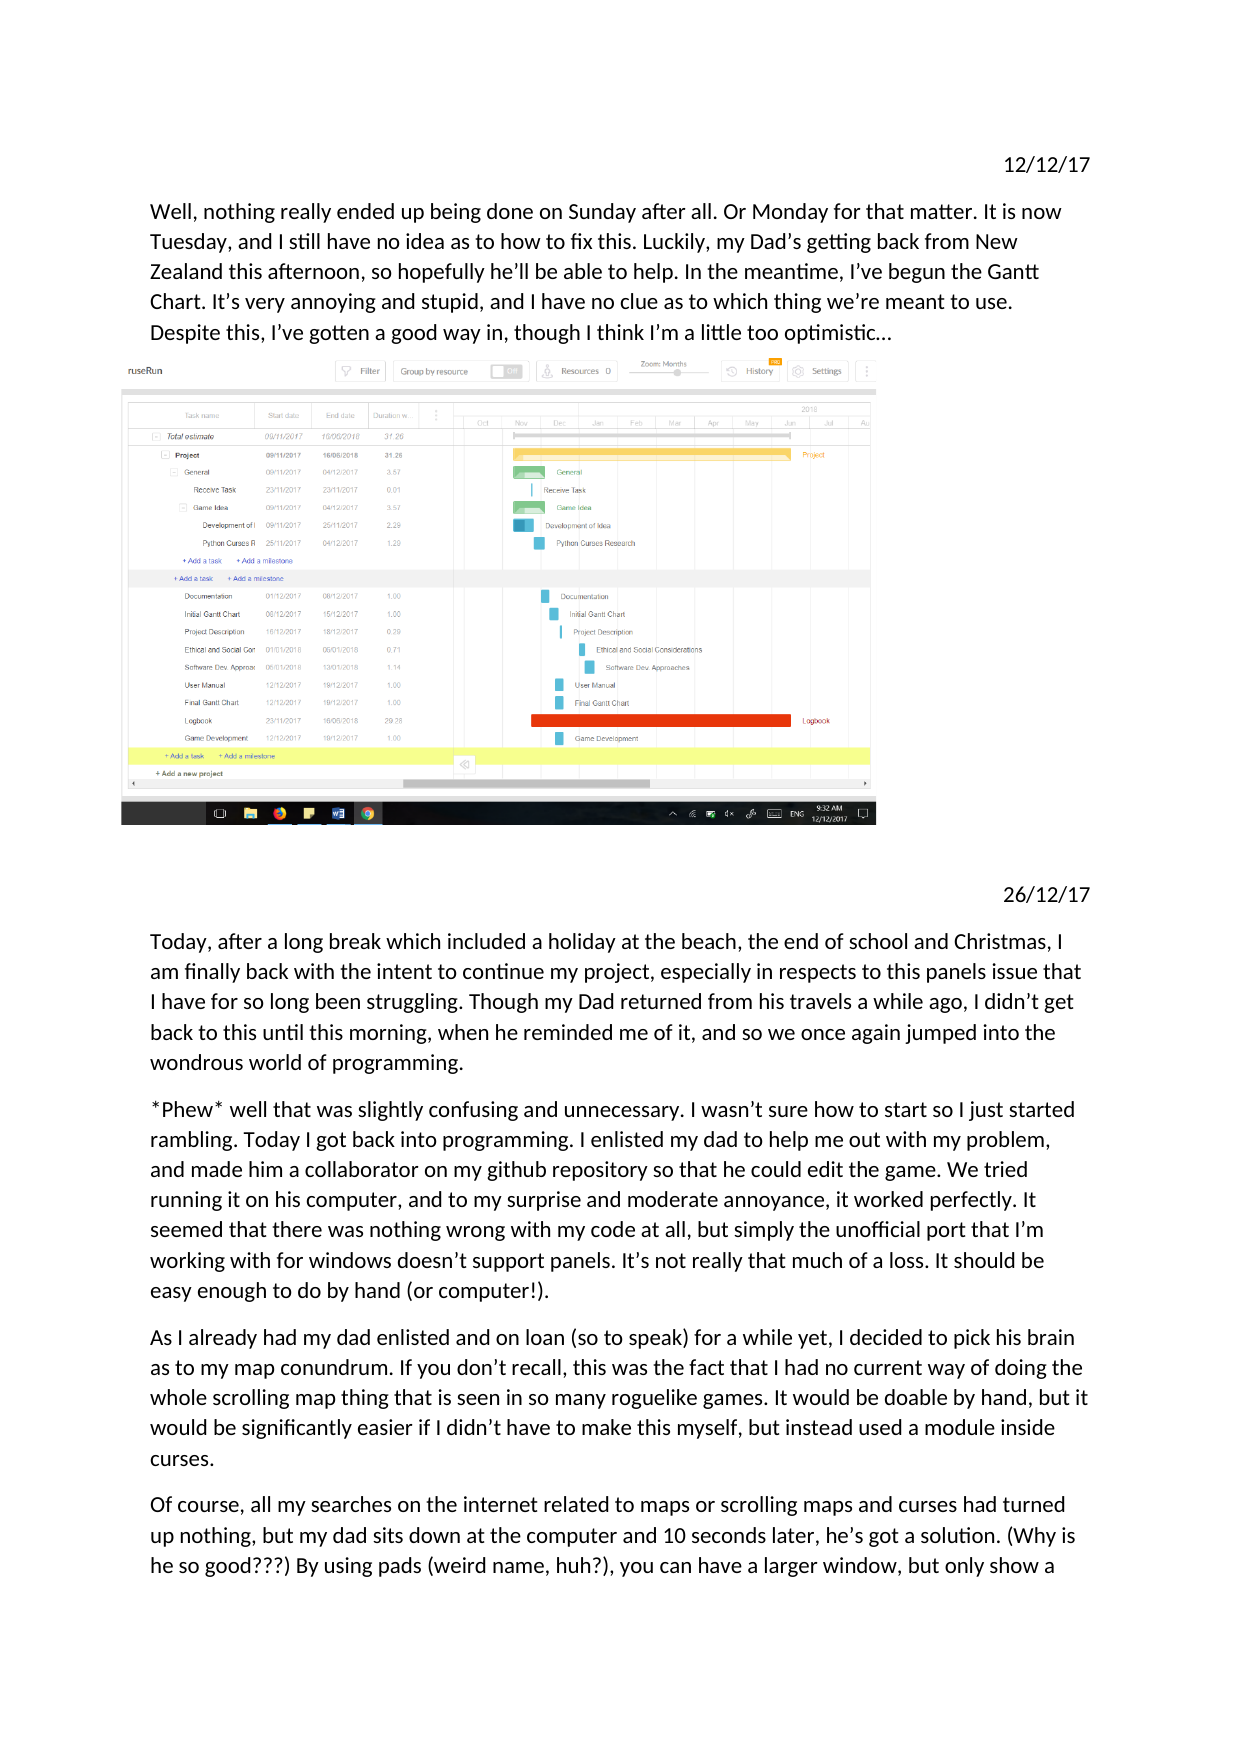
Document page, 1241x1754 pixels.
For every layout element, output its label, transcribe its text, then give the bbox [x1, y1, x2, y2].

text Well, nothing really ended up being done on Sunday after all. Or Monday for that matter. It is now Tuesday, and I still have no idea as to how to fix this. Luckily, my Dad’s getting back from New Zealand this afternoon, so hopefully he’ll be able to help. In the meantime, I’ve begun the Gantt Chart. It’s very annoying and stupid, and I have no clue as to which thing we’re meant to use. Despite this, I’ve gotten a good way in, though I think I’m a little too optimistic… [150, 197, 1090, 346]
picture [121, 358, 877, 825]
text As I already had my dad enlisted and on loan (so to speak) for a while yet, I decided to pick his brain as to my map conundrum. If you don’t recall, this was the fact that I had no current way of doing the whole scrolling map thing that is seen in so many roguelike games. It would be doable by hand, but it would be significantly easier if I didn’t have to make this myself, but instead used a module inside curses. [150, 1323, 1090, 1472]
text Of course, all my searches on the internet related to maps or scrolling maps and curses had turned up nothing, but my dad sits down at the computer and 10 seconds later, he’s got a solution. (Why is he so good???) By using pads (weird name, huh?), you can have a larger window, but only show a [150, 1491, 1090, 1579]
text *Phew* well that was slightly confusing and unnecessary. I wasn’t sure how to start so I just started rambling. Today I got back into programming. I enlisted my dad to help me out with my problem, and made him a collaborator on my github repository so that he could edit the game. We tried running it on his computer, and to my surprise and moderate annoyance, it worked perfectly. It seemed that there was nothing wrong with my code at all, but simply the unofficial port that I’m working with for windows doesn’t support panels. It’s not really that much of a loss. It should be easy enough to do by hand (or computer!). [150, 1095, 1090, 1304]
text 26/12/17 [150, 880, 1090, 908]
text 12/12/17 [150, 150, 1090, 178]
text Today, after a long break which included a holiday at the beach, the end of school and Christmas, I am finally back with the intent to continue my project, especially in respects to this panels issue that I have for so long been struggling. Though my Dad returned from his travels a while ago, I didn’t get back to this until this morning, when he reminded me of it, and so we once again jumped into the wondrous world of programming. [150, 927, 1090, 1076]
